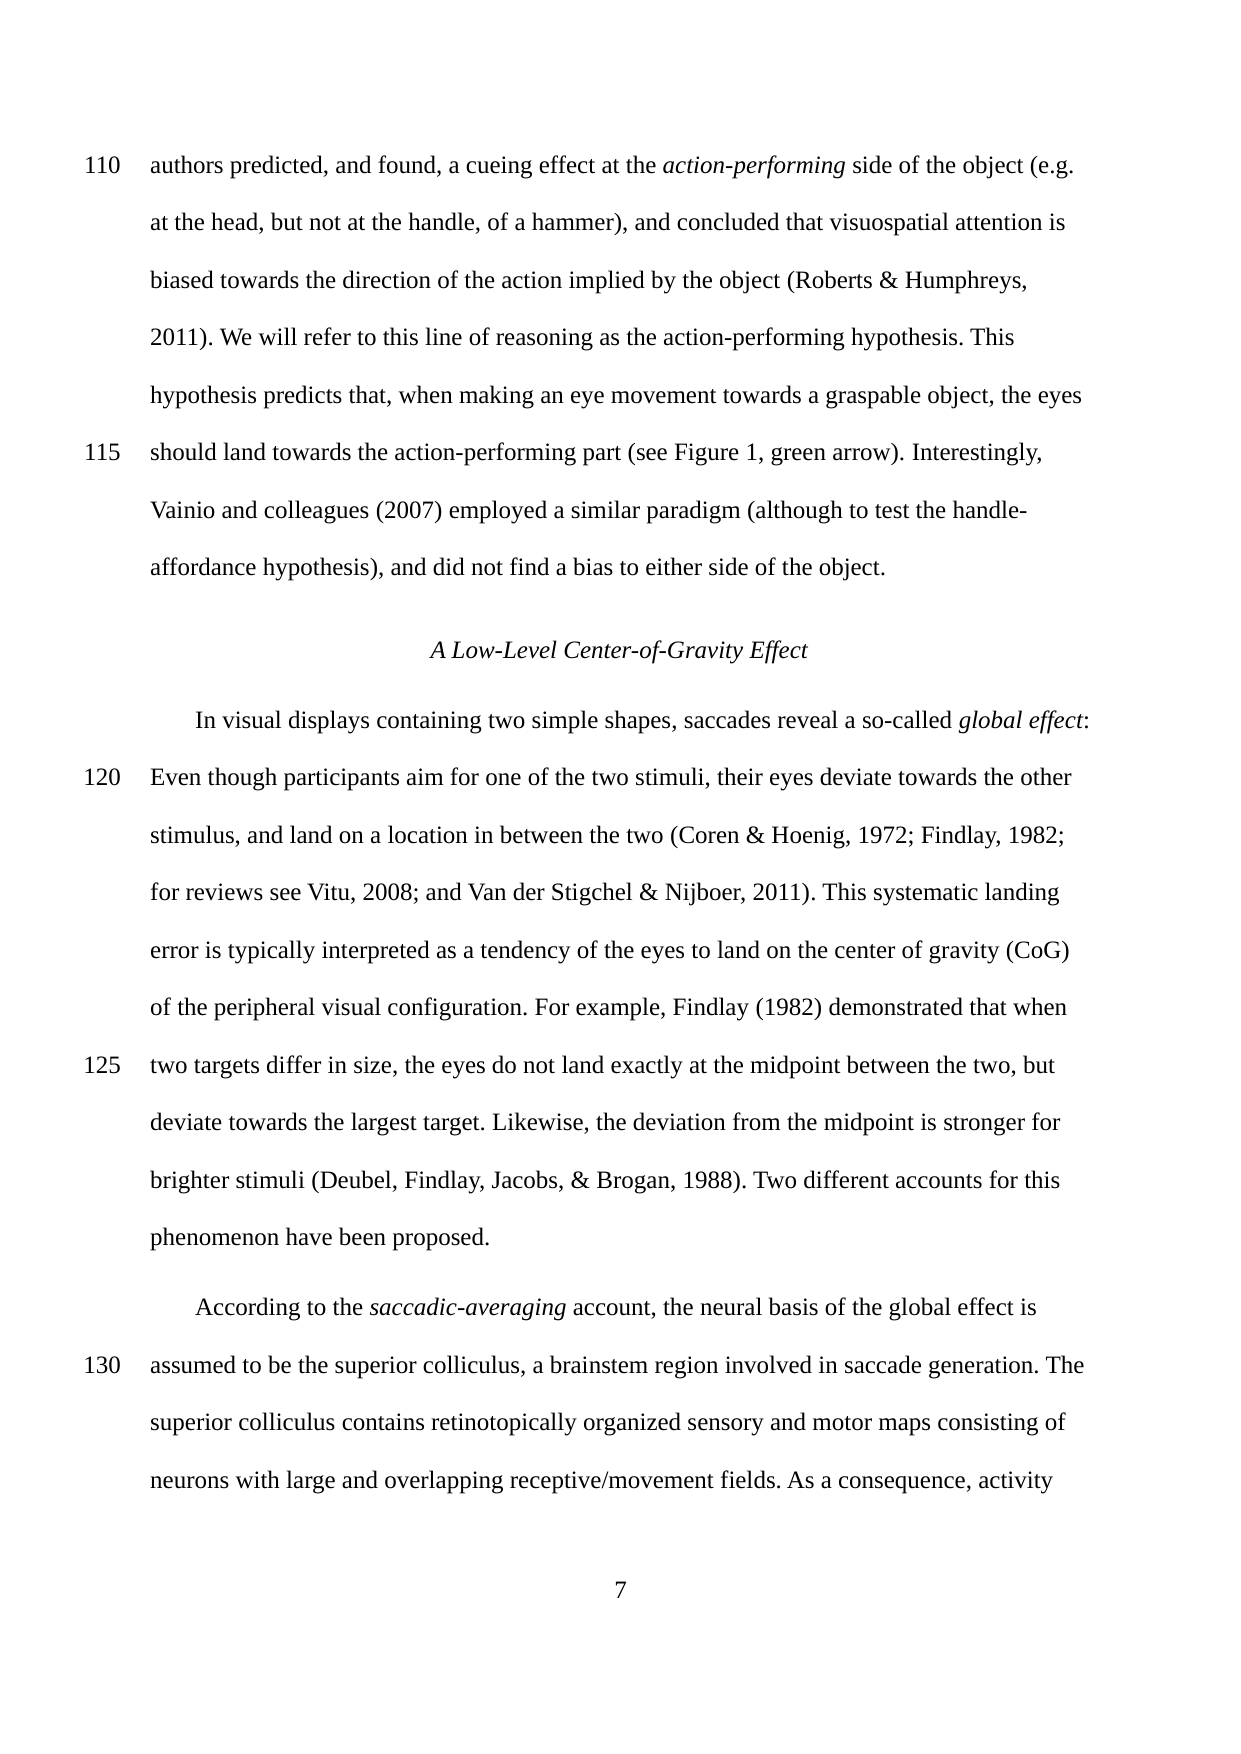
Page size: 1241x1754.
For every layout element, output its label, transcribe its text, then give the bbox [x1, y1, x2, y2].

text authors predicted, and found, a cueing effect at the action-performing side of the object (e.g. at the head, but not at the handle, of a hammer), and concluded that visuospatial attention is biased towards the direction of the action implied by the object (Roberts & Humphreys, 2011). We will refer to this line of reasoning as the action-performing hypothesis. This hypothesis predicts that, when making an eye movement towards a graspable object, the eyes should land towards the action-performing part (see Figure 1, green arrow). Interestingly, Vainio and colleagues (2007) employed a similar paradigm (although to test the handle-affordance hypothesis), and did not find a bias to either side of the object. [150, 150, 1091, 581]
subtitle A Low-Level Center-of-Gravity Effect [150, 635, 1091, 664]
text In visual displays containing two simple shapes, saccades reveal a so-called global effect: Even though participants aim for one of the two stimuli, their eyes deviate towards the other stimulus, and land on a location in between the two (Coren & Hoenig, 1972; Findlay, 1982; for reviews see Vitu, 2008; and Van der Stigchel & Nijboer, 2011). This systematic landing error is typically interpreted as a tendency of the eyes to land on the center of gravity (CoG) of the peripheral visual configuration. For example, Findlay (1982) demonstrated that when two targets differ in size, the eyes do not land exactly at the midpoint between the two, but deviate towards the largest target. Likewise, the deviation from the midpoint is stronger for brighter stimuli (Deubel, Findlay, Jacobs, & Brogan, 1988). Two different accounts for this phenomenon have been proposed. [150, 705, 1091, 1251]
text According to the saccadic-averaging account, the neural basis of the global effect is assumed to be the superior colliculus, a brainstem region involved in saccade generation. The superior colliculus contains retinotopically organized sensory and motor maps consisting of neurons with large and overlapping receptive/movement fields. As a consequence, activity [150, 1292, 1091, 1494]
